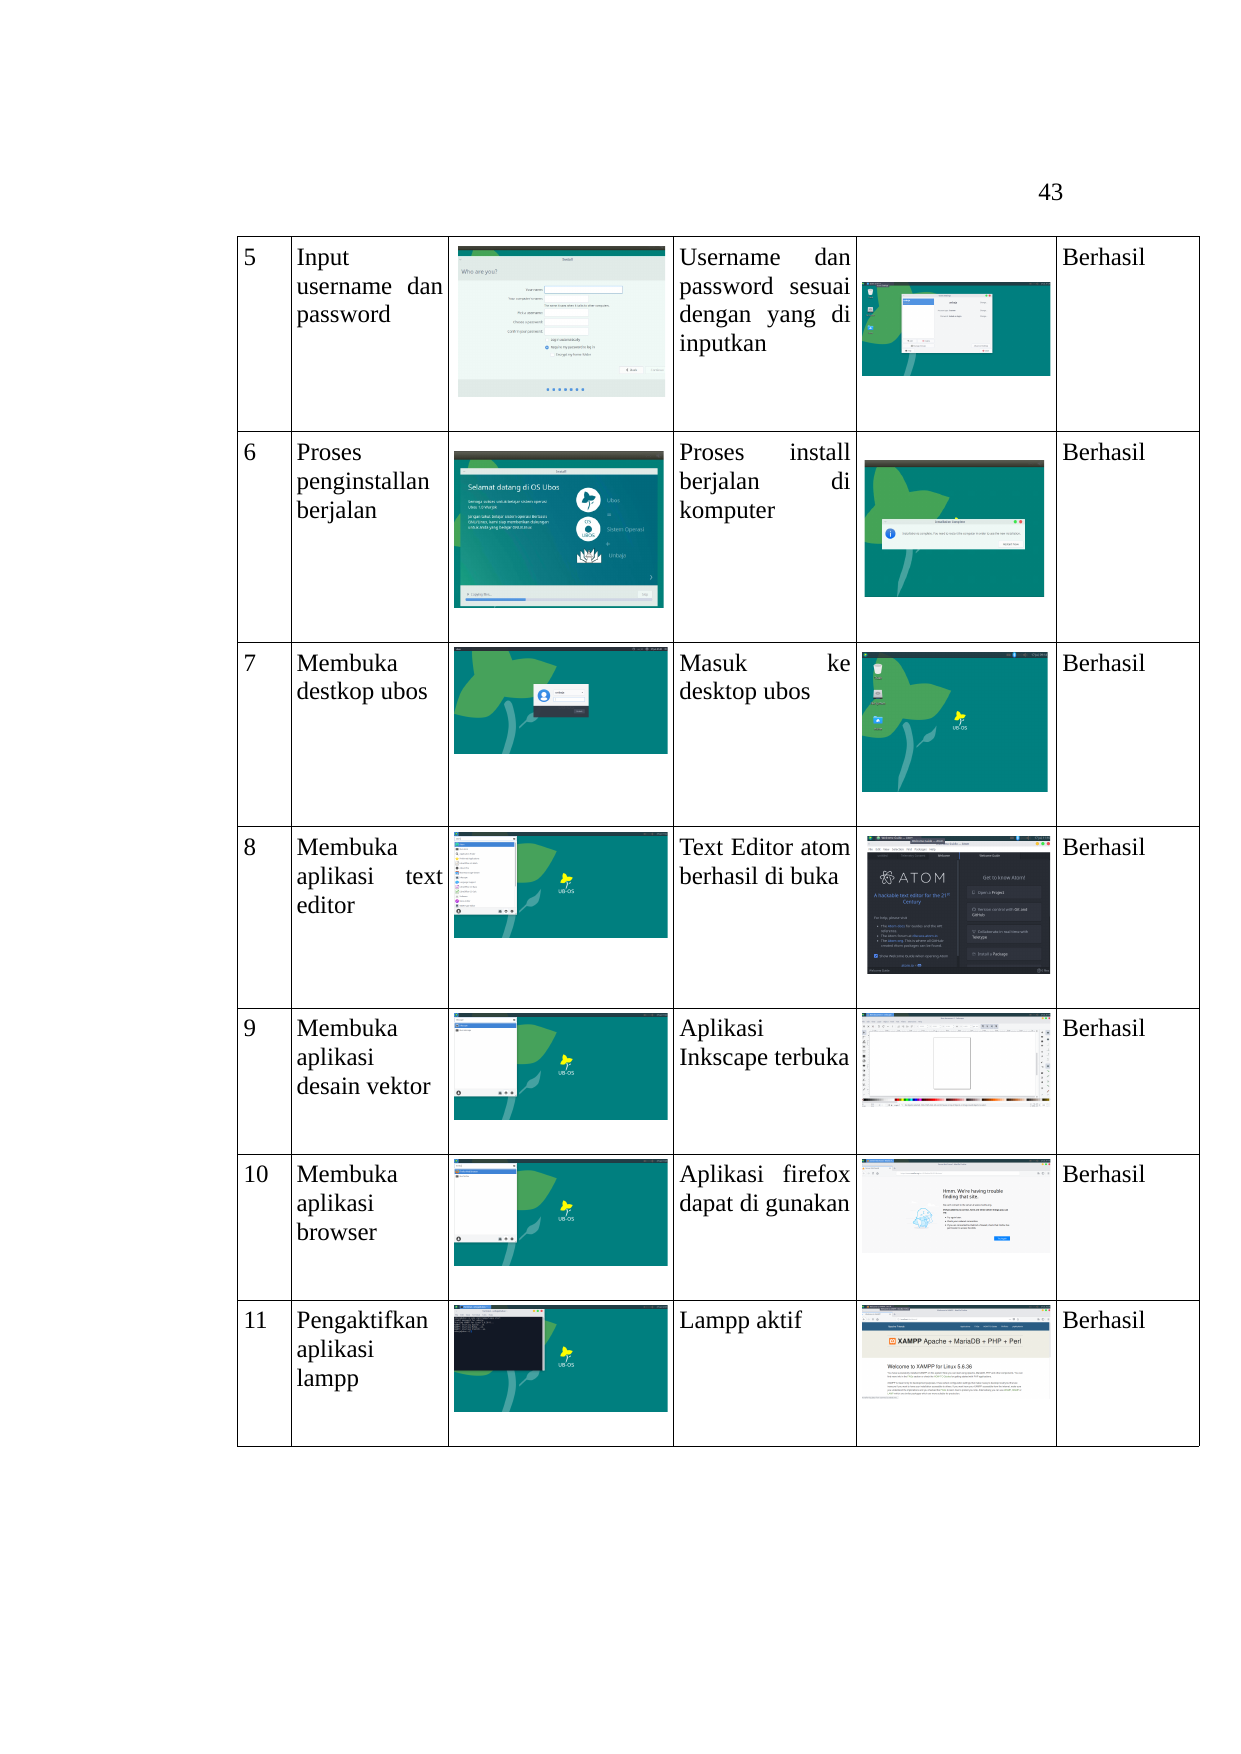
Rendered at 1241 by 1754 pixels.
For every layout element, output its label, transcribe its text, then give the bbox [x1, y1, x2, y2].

table_cell Masuk ke desktop ubos [674, 643, 856, 826]
table_cell [857, 827, 1056, 1008]
table_cell Membuka aplikasi text editor [292, 827, 448, 1008]
picture [862, 1013, 1051, 1107]
table_cell Text Editor atom berhasil di buka [674, 827, 856, 1008]
table_cell Pengaktifkan aplikasi lampp [292, 1301, 448, 1446]
table_cell 7 [238, 643, 291, 826]
table_cell [857, 1009, 1056, 1154]
table_cell Berhasil [1057, 1301, 1199, 1446]
table_cell Aplikasi Inkscape terbuka [674, 1009, 856, 1154]
table_cell [857, 643, 1056, 826]
table_cell 10 [238, 1155, 291, 1300]
table_cell [449, 1301, 673, 1446]
table_cell Berhasil [1057, 1009, 1199, 1154]
table_cell Membuka aplikasi browser [292, 1155, 448, 1300]
table_cell Aplikasi firefox dapat di gunakan [674, 1155, 856, 1300]
table_cell 11 [238, 1301, 291, 1446]
table_cell Lampp aktif [674, 1301, 856, 1446]
table_cell Proses install berjalan di komputer [674, 432, 856, 642]
table_cell Username dan password sesuai dengan yang di inputkan [674, 237, 856, 431]
picture [862, 1305, 1051, 1399]
picture [862, 282, 1051, 376]
table_cell Berhasil [1057, 432, 1199, 642]
table_cell Berhasil [1057, 1155, 1199, 1300]
table_cell [449, 237, 673, 431]
table_cell Berhasil [1057, 237, 1199, 431]
table_cell [449, 1155, 673, 1300]
table_cell 8 [238, 827, 291, 1008]
table_cell [857, 1301, 1056, 1446]
table_cell [449, 827, 673, 1008]
table_cell Membuka destkop ubos [292, 643, 448, 826]
table_cell Input username dan password [292, 237, 448, 431]
picture [454, 647, 668, 754]
table_cell Proses penginstallan berjalan [292, 432, 448, 642]
table_cell 5 [238, 237, 291, 431]
table_cell [449, 432, 673, 642]
table_cell [857, 432, 1056, 642]
table_cell [449, 643, 673, 826]
picture [454, 1159, 668, 1266]
picture [862, 652, 1048, 792]
table_cell Berhasil [1057, 643, 1199, 826]
table_cell 9 [238, 1009, 291, 1154]
picture [864, 460, 1045, 597]
picture [454, 1305, 668, 1412]
picture [862, 1159, 1051, 1253]
picture [458, 246, 666, 397]
picture [454, 832, 668, 938]
picture [454, 451, 664, 608]
picture [454, 1013, 668, 1120]
picture [867, 836, 1051, 974]
table_cell [449, 1009, 673, 1154]
table_cell 6 [238, 432, 291, 642]
table_cell Berhasil [1057, 827, 1199, 1008]
table_cell [857, 237, 1056, 431]
table_cell Membuka aplikasi desain vektor [292, 1009, 448, 1154]
table_cell [857, 1155, 1056, 1300]
